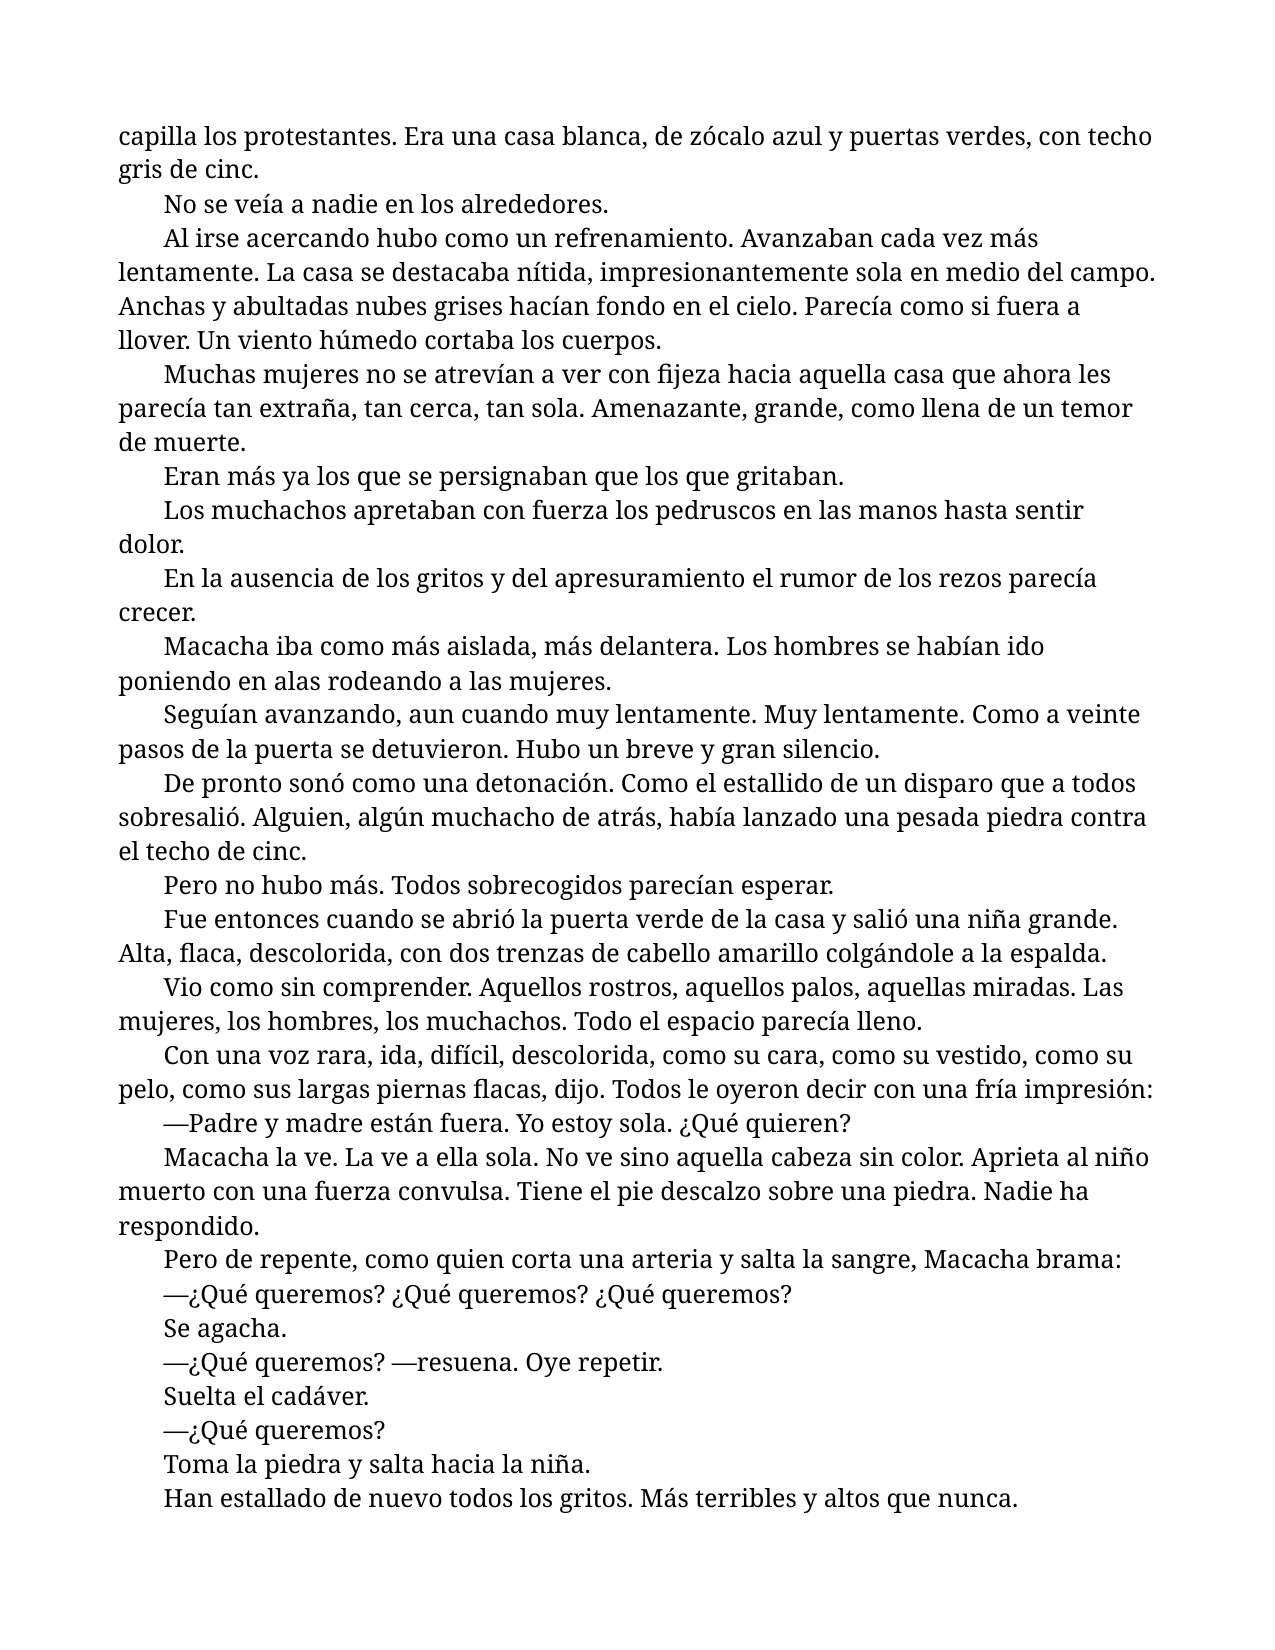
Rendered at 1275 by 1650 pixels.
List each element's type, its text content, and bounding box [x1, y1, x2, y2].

text capilla los protestantes. Era una casa blanca, de zócalo azul y puertas verdes, con techo gris de cinc. No se veía a nadie en los alrededores. Al irse acercando hubo como un refrenamiento. Avanzaban cada vez más lentamente. La casa se destacaba nítida, impresionantemente sola en medio del campo. Anchas y abultadas nubes grises hacían fondo en el cielo. Parecía como si fuera a llover. Un viento húmedo cortaba los cuerpos. Muchas mujeres no se atrevían a ver con fijeza hacia aquella casa que ahora les parecía tan extraña, tan cerca, tan sola. Amenazante, grande, como llena de un temor de muerte. Eran más ya los que se persignaban que los que gritaban. Los muchachos apretaban con fuerza los pedruscos en las manos hasta sentir dolor. En la ausencia de los gritos y del apresuramiento el rumor de los rezos parecía crecer. Macacha iba como más aislada, más delantera. Los hombres se habían ido poniendo en alas rodeando a las mujeres. Seguían avanzando, aun cuando muy lentamente. Muy lentamente. Como a veinte pasos de la puerta se detuvieron. Hubo un breve y gran silencio. De pronto sonó como una detonación. Como el estallido de un disparo que a todos sobresalió. Alguien, algún muchacho de atrás, había lanzado una pesada piedra contra el techo de cinc. Pero no hubo más. Todos sobrecogidos parecían esperar. Fue entonces cuando se abrió la puerta verde de la casa y salió una niña grande. Alta, flaca, descolorida, con dos trenzas de cabello amarillo colgándole a la espalda. Vio como sin comprender. Aquellos rostros, aquellos palos, aquellas miradas. Las mujeres, los hombres, los muchachos. Todo el espacio parecía lleno. Con una voz rara, ida, difícil, descolorida, como su cara, como su vestido, como su pelo, como sus largas piernas flacas, dijo. Todos le oyeron decir con una fría impresión: —Padre y madre están fuera. Yo estoy sola. ¿Qué quieren? Macacha la ve. La ve a ella sola. No ve sino aquella cabeza sin color. Aprieta al niño muerto con una fuerza convulsa. Tiene el pie descalzo sobre una piedra. Nadie ha respondido. Pero de repente, como quien corta una arteria y salta la sangre, Macacha brama: —¿Qué queremos? ¿Qué queremos? ¿Qué queremos? Se agacha. —¿Qué queremos? —resuena. Oye repetir. Suelta el cadáver. —¿Qué queremos? Toma la piedra y salta hacia la niña. Han estallado de nuevo todos los gritos. Más terribles y altos que nunca. [118, 118, 1157, 1515]
